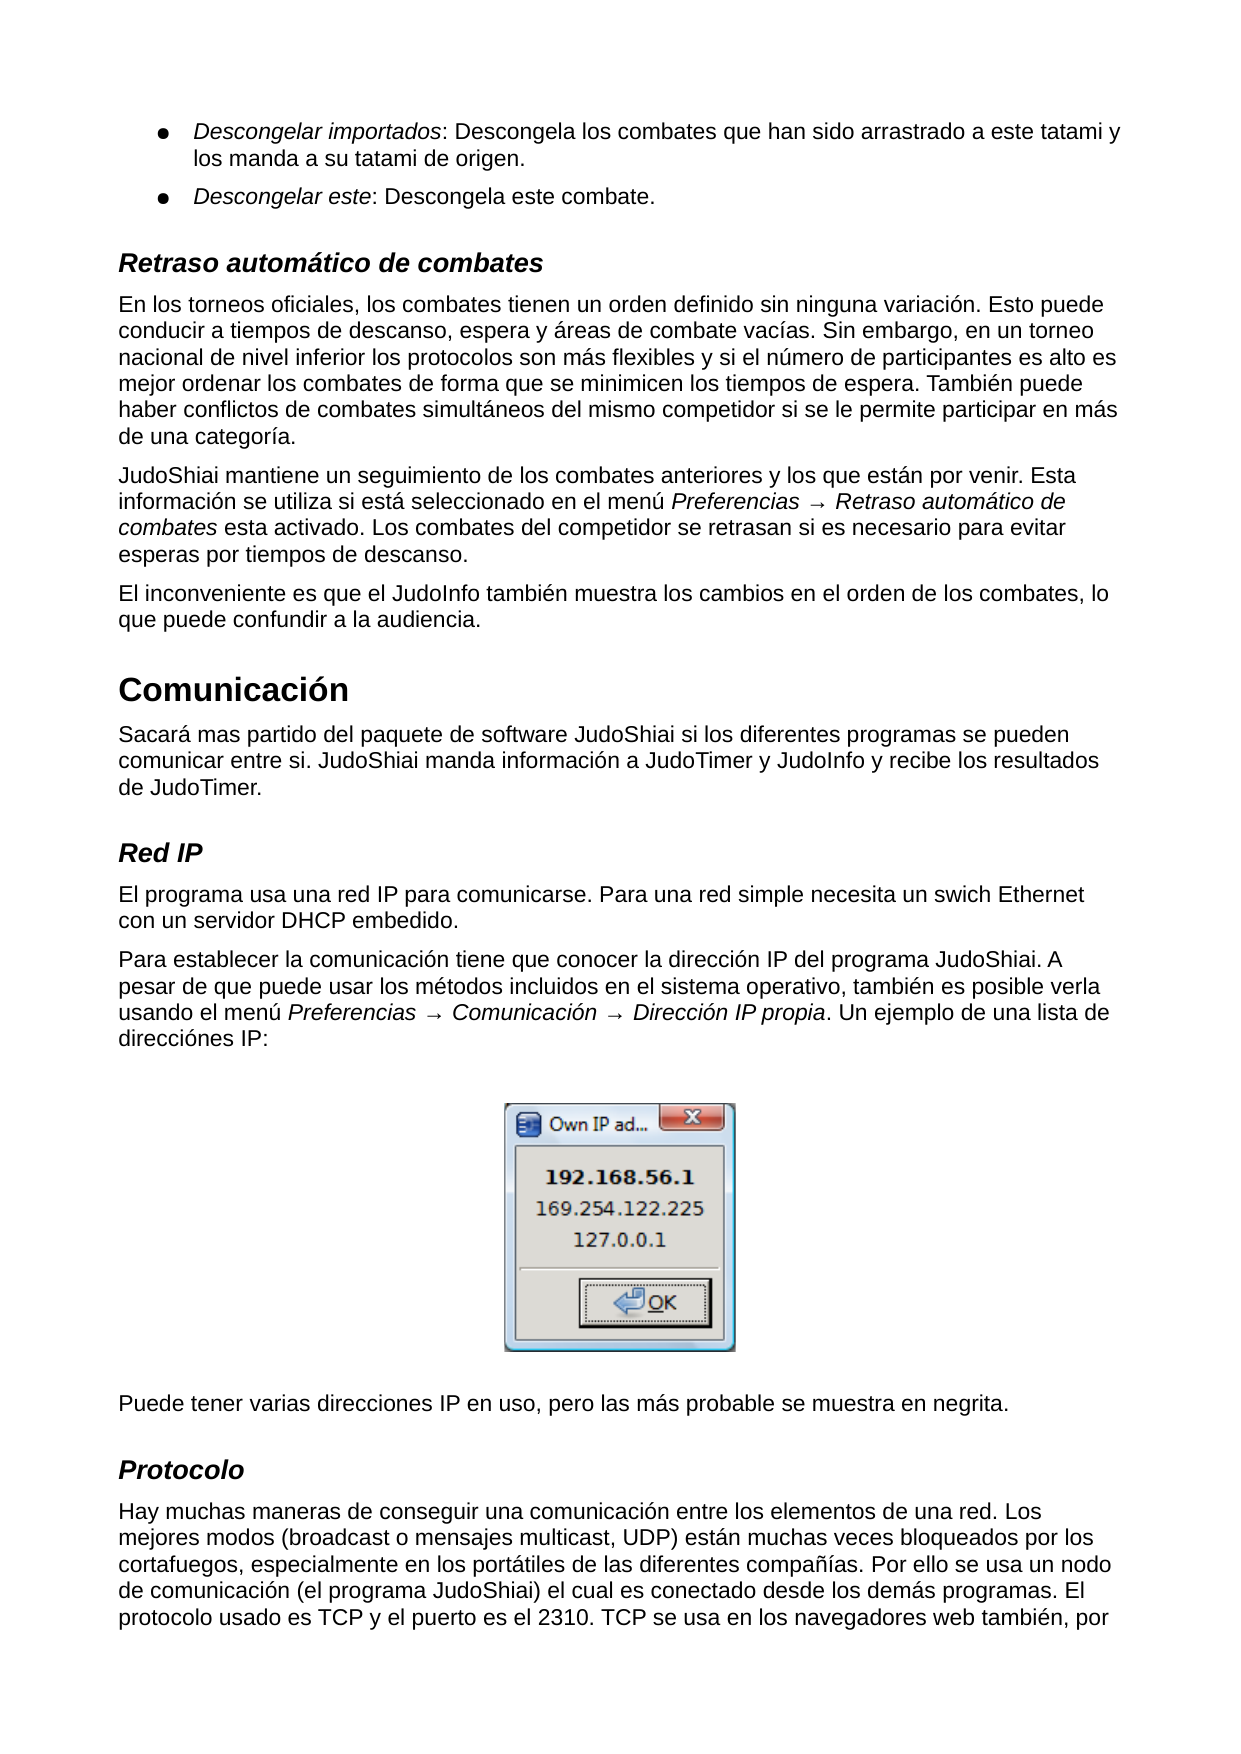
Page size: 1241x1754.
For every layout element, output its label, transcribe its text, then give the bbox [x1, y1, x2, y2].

text Sacará mas partido del paquete de software JudoShiai si los diferentes programas se pueden comunicar entre si. JudoShiai manda información a JudoTimer y JudoInfo y recibe los resultados de JudoTimer. [118, 721, 1122, 800]
picture [504, 1103, 736, 1352]
subtitle Red IP [118, 837, 1122, 869]
list Descongelar importados: Descongela los combates que han sido arrastrado a este tatami y los manda a su tatami de origen. [156, 118, 1122, 171]
text El programa usa una red IP para comunicarse. Para una red simple necesita un swich Ethernet con un servidor DHCP embedido. [118, 881, 1122, 934]
text Para establecer la comunicación tiene que conocer la dirección IP del programa JudoShiai. A pesar de que puede usar los métodos incluidos en el sistema operativo, también es posible verla usando el menú Preferencias → Comunicación → Dirección IP propia. Un ejemplo de una lista de direcciónes IP: [118, 946, 1122, 1052]
text El inconveniente es que el JudoInfo también muestra los cambios en el orden de los combates, lo que puede confundir a la audiencia. [118, 579, 1122, 632]
text Puede tener varias direcciones IP en uso, pero las más probable se muestra en negrita. [118, 1390, 1122, 1417]
subtitle Retraso automático de combates [118, 247, 1122, 278]
subtitle Protocolo [118, 1454, 1122, 1486]
list Descongelar este: Descongela este combate. [156, 183, 1122, 210]
subtitle Comunicación [118, 670, 1122, 708]
text JudoShiai mantiene un seguimiento de los combates anteriores y los que están por venir. Esta información se utiliza si está seleccionado en el menú Preferencias → Retraso automático de combates esta activado. Los combates del competidor se retrasan si es necesario para evitar esperas por tiempos de descanso. [118, 462, 1122, 567]
text En los torneos oficiales, los combates tienen un orden definido sin ninguna variación. Esto puede conducir a tiempos de descanso, espera y áreas de combate vacías. Sin embargo, en un torneo nacional de nivel inferior los protocolos son más flexibles y si el número de participantes es alto es mejor ordenar los combates de forma que se minimicen los tiempos de espera. También puede haber conflictos de combates simultáneos del mismo competidor si se le permite participar en más de una categoría. [118, 291, 1122, 449]
text Hay muchas maneras de conseguir una comunicación entre los elementos de una red. Los mejores modos (broadcast o mensajes multicast, UDP) están muchas veces bloqueados por los cortafuegos, especialmente en los portátiles de las diferentes compañías. Por ello se usa un nodo de comunicación (el programa JudoShiai) el cual es conectado desde los demás programas. El protocolo usado es TCP y el puerto es el 2310. TCP se usa en los navegadores web también, por [118, 1498, 1122, 1630]
